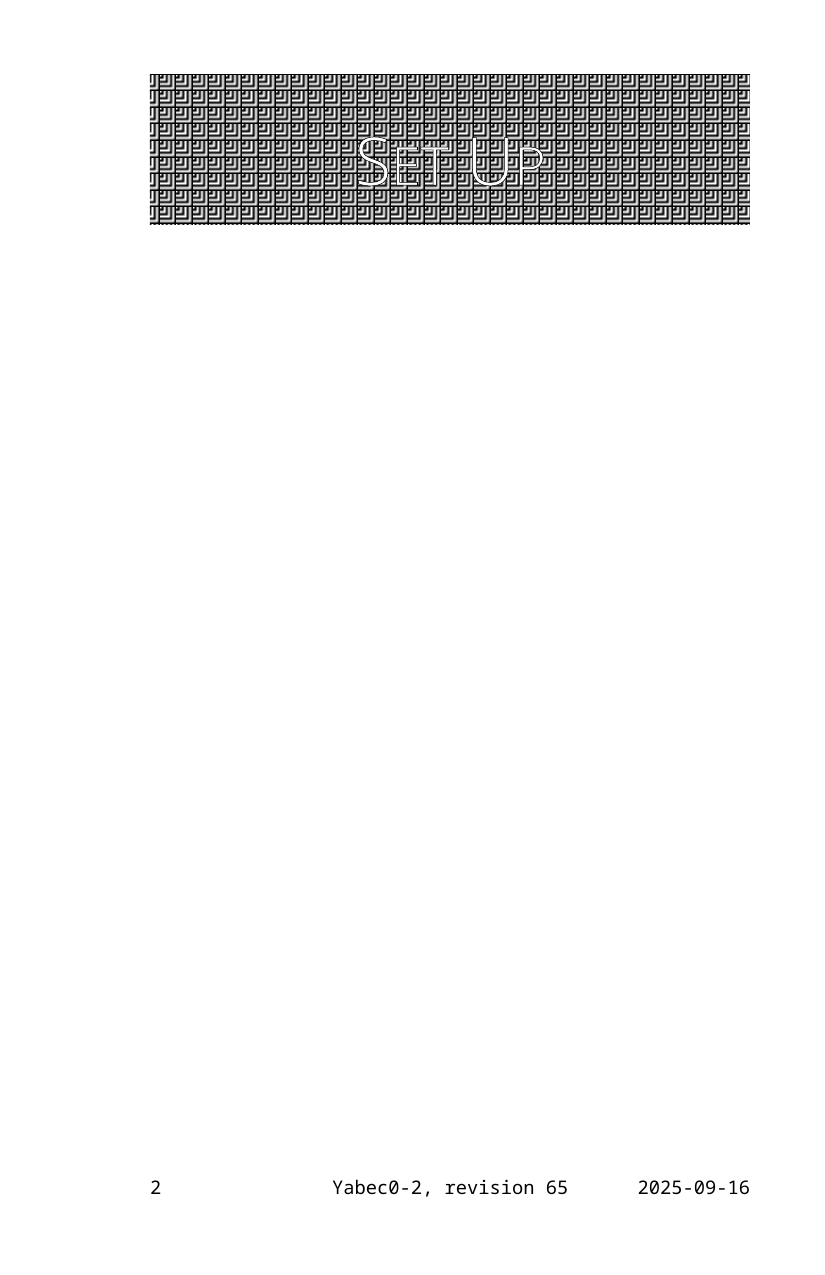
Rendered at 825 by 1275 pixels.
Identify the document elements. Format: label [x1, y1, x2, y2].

picture [149, 74, 750, 225]
